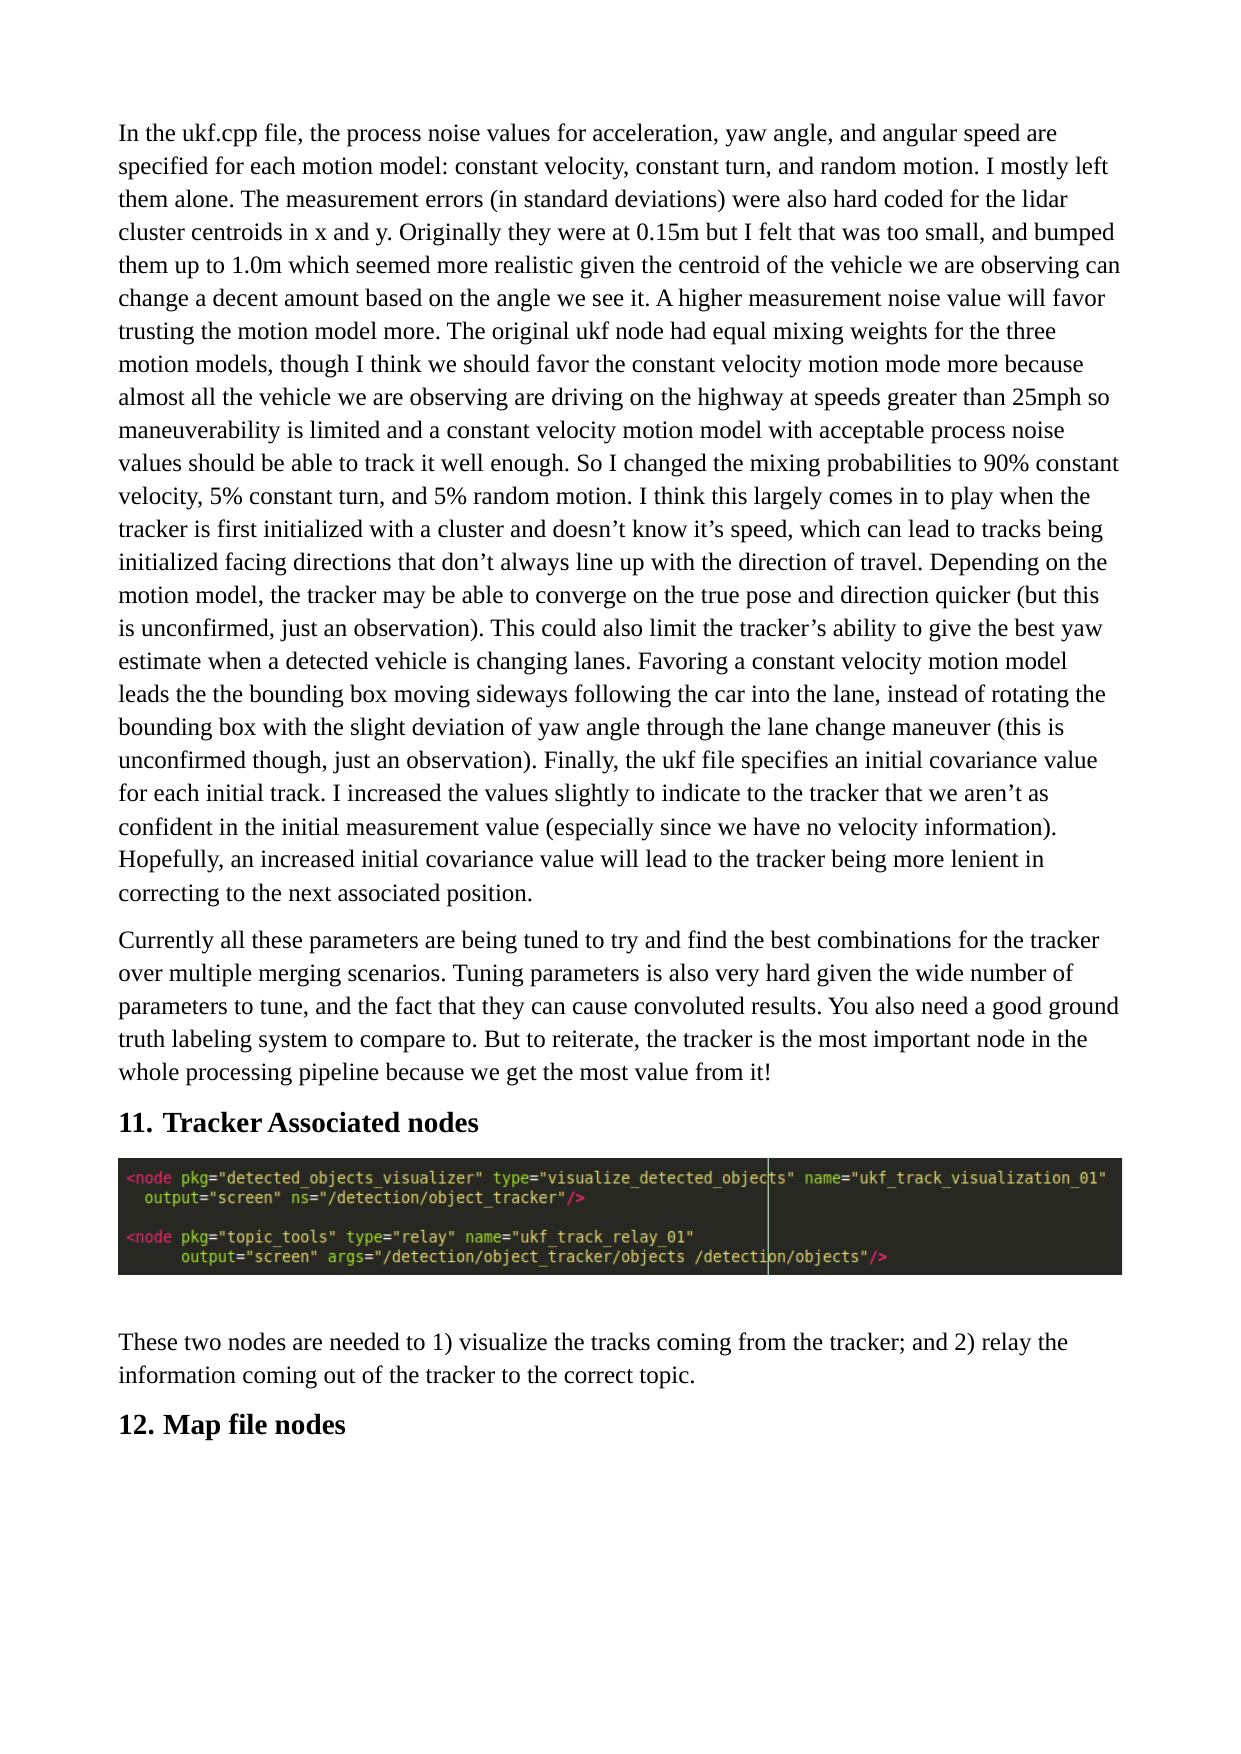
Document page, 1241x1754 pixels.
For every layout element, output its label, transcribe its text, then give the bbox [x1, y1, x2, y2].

text In the ukf.cpp file, the process noise values for acceleration, yaw angle, and angular speed are specified for each motion model: constant velocity, constant turn, and random motion. I mostly left them alone. The measurement errors (in standard deviations) were also hard coded for the lidar cluster centroids in x and y. Originally they were at 0.15m but I felt that was too small, and bumped them up to 1.0m which seemed more realistic given the centroid of the vehicle we are observing can change a decent amount based on the angle we see it. A higher measurement noise value will favor trusting the motion model more. The original ukf node had equal mixing weights for the three motion models, though I think we should favor the constant velocity motion mode more because almost all the vehicle we are observing are driving on the highway at speeds greater than 25mph so maneuverability is limited and a constant velocity motion model with acceptable process noise values should be able to track it well enough. So I changed the mixing probabilities to 90% constant velocity, 5% constant turn, and 5% random motion. I think this largely comes in to play when the tracker is first initialized with a cluster and doesn’t know it’s speed, which can lead to tracks being initialized facing directions that don’t always line up with the direction of travel. Depending on the motion model, the tracker may be able to converge on the true pose and direction quicker (but this is unconfirmed, just an observation). This could also limit the tracker’s ability to give the best yaw estimate when a detected vehicle is changing lanes. Favoring a constant velocity motion model leads the the bounding box moving sideways following the car into the lane, instead of rotating the bounding box with the slight deviation of yaw angle through the lane change maneuver (this is unconfirmed though, just an observation). Finally, the ukf file specifies an initial covariance value for each initial track. I increased the values slightly to indicate to the tracker that we aren’t as confident in the initial measurement value (especially since we have no velocity information). Hopefully, an increased initial covariance value will lead to the tracker being more lenient in correcting to the next associated position. [118, 118, 1122, 906]
text These two nodes are needed to 1) visualize the tracks coming from the tracker; and 2) relay the information coming out of the tracker to the correct topic. [118, 1327, 1122, 1388]
picture [118, 1158, 1123, 1275]
list Tracker Associated nodes [118, 1105, 1122, 1138]
list Map file nodes [118, 1407, 1122, 1441]
text Currently all these parameters are being tuned to try and find the best combinations for the tracker over multiple merging scenarios. Tuning parameters is also very hard given the wide number of parameters to tune, and the fact that they can cause convoluted results. You also need a good ground truth labeling system to compare to. But to reiterate, the tracker is the most important node in the whole processing pipeline because we get the most value from it! [118, 925, 1122, 1086]
